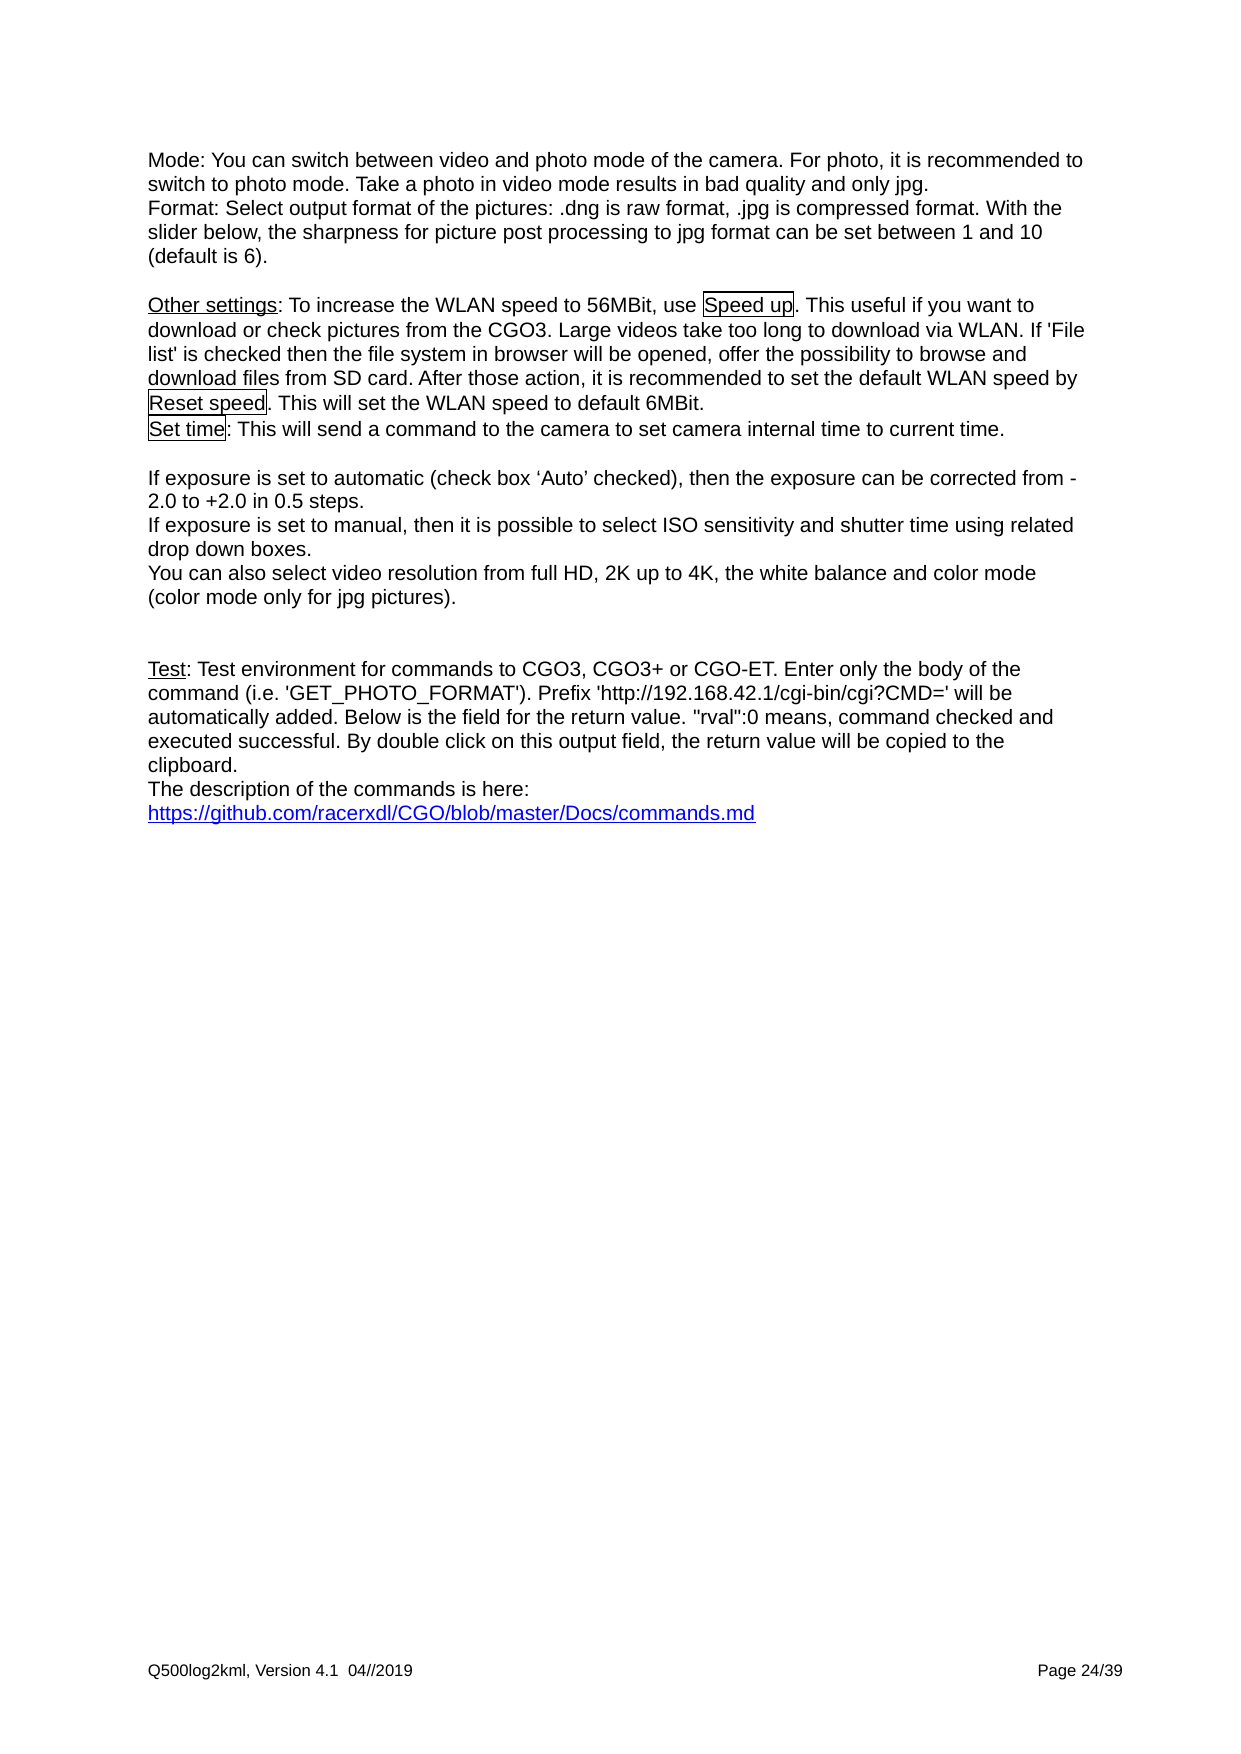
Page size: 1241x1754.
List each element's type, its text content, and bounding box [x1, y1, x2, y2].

text The description of the commands is here: https://github.com/racerxdl/CGO/blob/master/Docs/commands.md [148, 777, 1093, 825]
text If exposure is set to manual, then it is possible to select ISO sensitivity and shutter time using related drop down boxes. [148, 513, 1093, 561]
text Mode: You can switch between video and photo mode of the camera. For photo, it is recommended to switch to photo mode. Take a photo in video mode results in bad quality and only jpg. [148, 148, 1093, 196]
text Format: Select output format of the pictures: .dng is raw format, .jpg is compressed format. With the slider below, the sharpness for picture post processing to jpg format can be set between 1 and 10 (default is 6). [148, 196, 1093, 267]
text If exposure is set to automatic (check box ‘Auto’ checked), then the exposure can be corrected from -2.0 to +2.0 in 0.5 steps. [148, 465, 1093, 513]
text Test: Test environment for commands to CGO3, CGO3+ or CGO-ET. Enter only the body of the command (i.e. 'GET_PHOTO_FORMAT'). Prefix 'http://192.168.42.1/cgi-bin/cgi?CMD=' will be automatically added. Below is the field for the return value. "rval":0​ means, command checked and executed successful. By double click on this output field, the return value will be copied to the clipboard. [148, 657, 1093, 777]
text Set time: This will send a command to the camera to set camera internal time to current time. [226, 415, 1093, 441]
text You can also select video resolution from full HD, 2K up to 4K, the white balance and color mode (color mode only for jpg pictures). [148, 561, 1093, 609]
text Other settings: To increase the WLAN speed to 56MBit, use Speed up. This useful if you want to download or check pictures from the CGO3. Large videos take too long to download via WLAN. If 'File list' is checked then the file system in browser will be opened, offer the possibility to browse and download files from SD card. After those action, it is recommended to set the default WLAN speed by Reset speed. This will set the WLAN speed to default 6MBit. [148, 291, 1093, 415]
